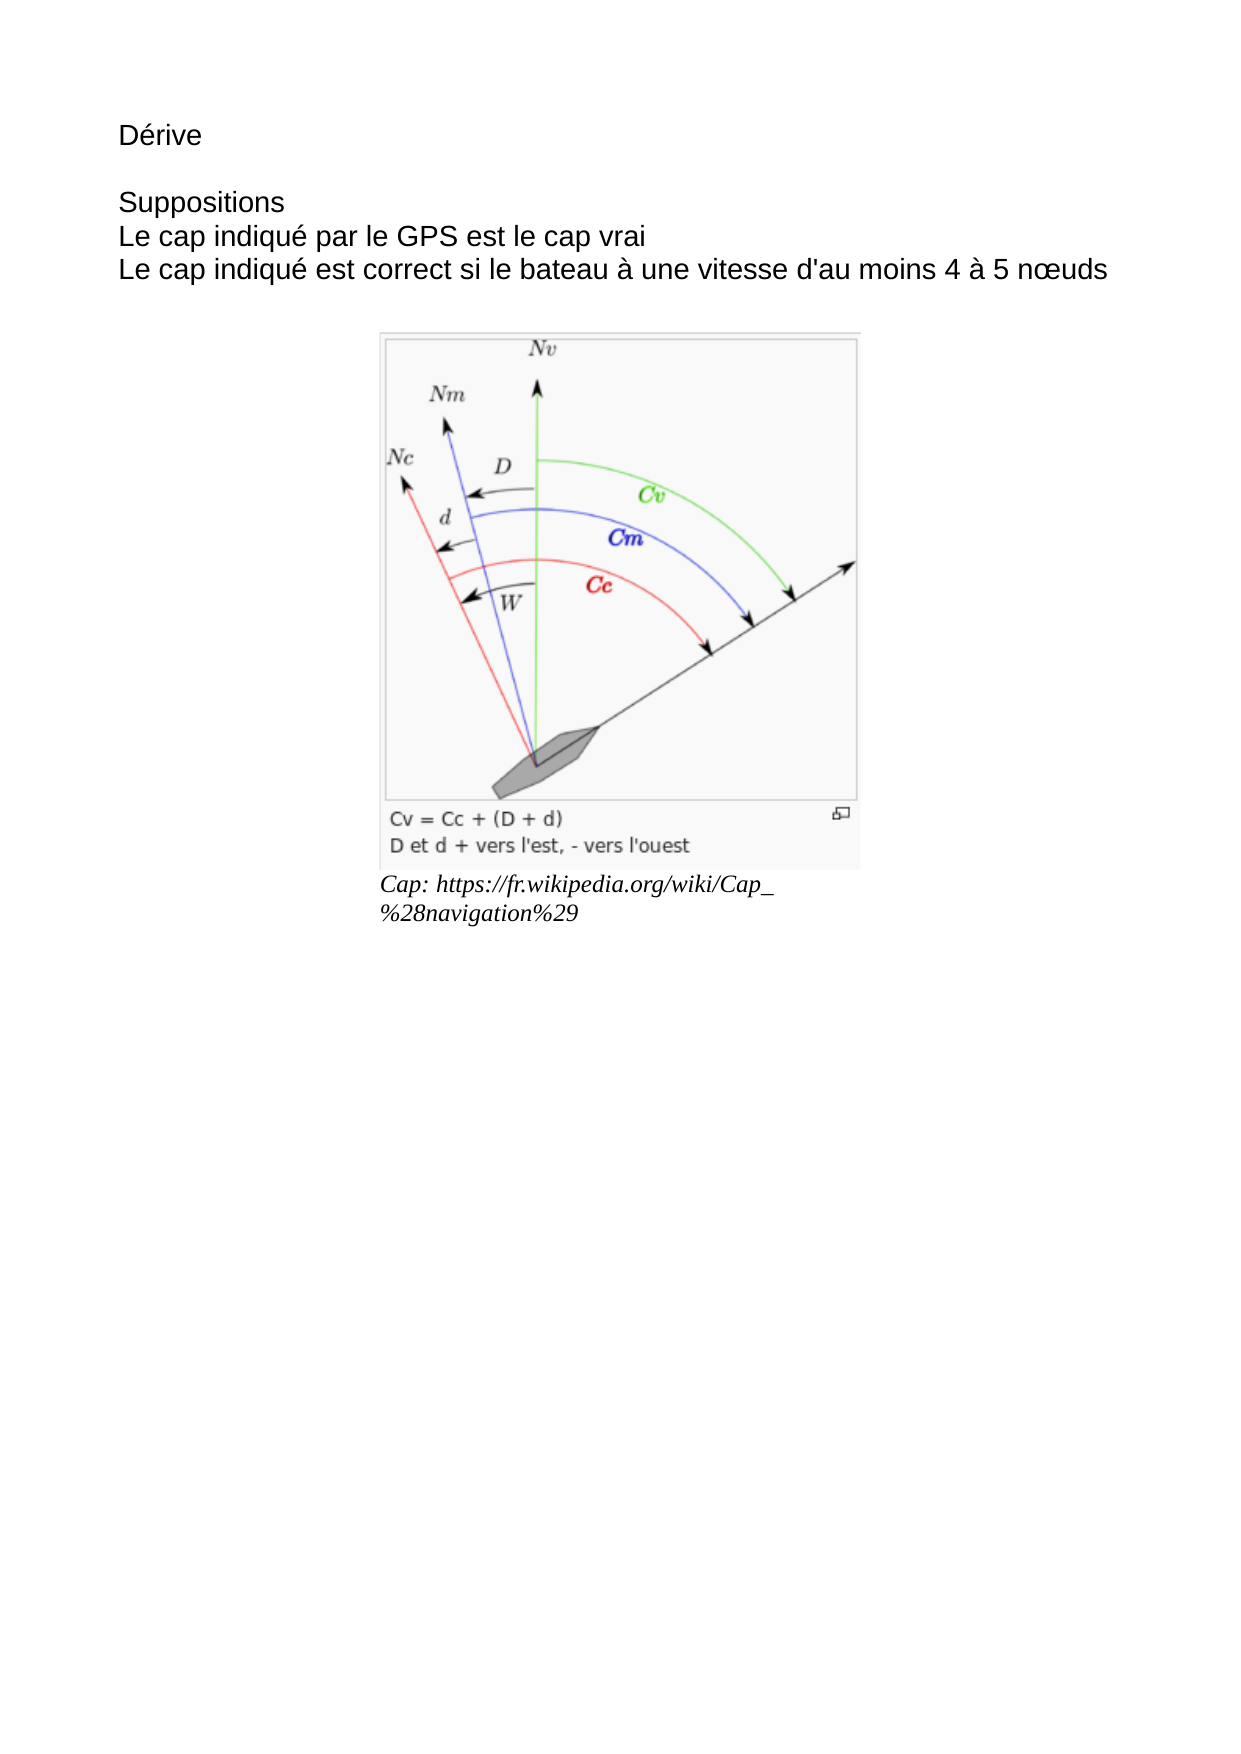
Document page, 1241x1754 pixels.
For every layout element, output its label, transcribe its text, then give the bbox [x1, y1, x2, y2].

text Le cap indiqué par le GPS est le cap vrai [118, 219, 1122, 252]
text Suppositions [118, 185, 1122, 219]
picture [379, 331, 861, 870]
text Dérive [118, 118, 1122, 152]
text Cap: https://fr.wikipedia.org/wiki/Cap_%28navigation%29 [379, 870, 861, 927]
text Le cap indiqué est correct si le bateau à une vitesse d'au moins 4 à 5 nœuds [118, 252, 1122, 286]
